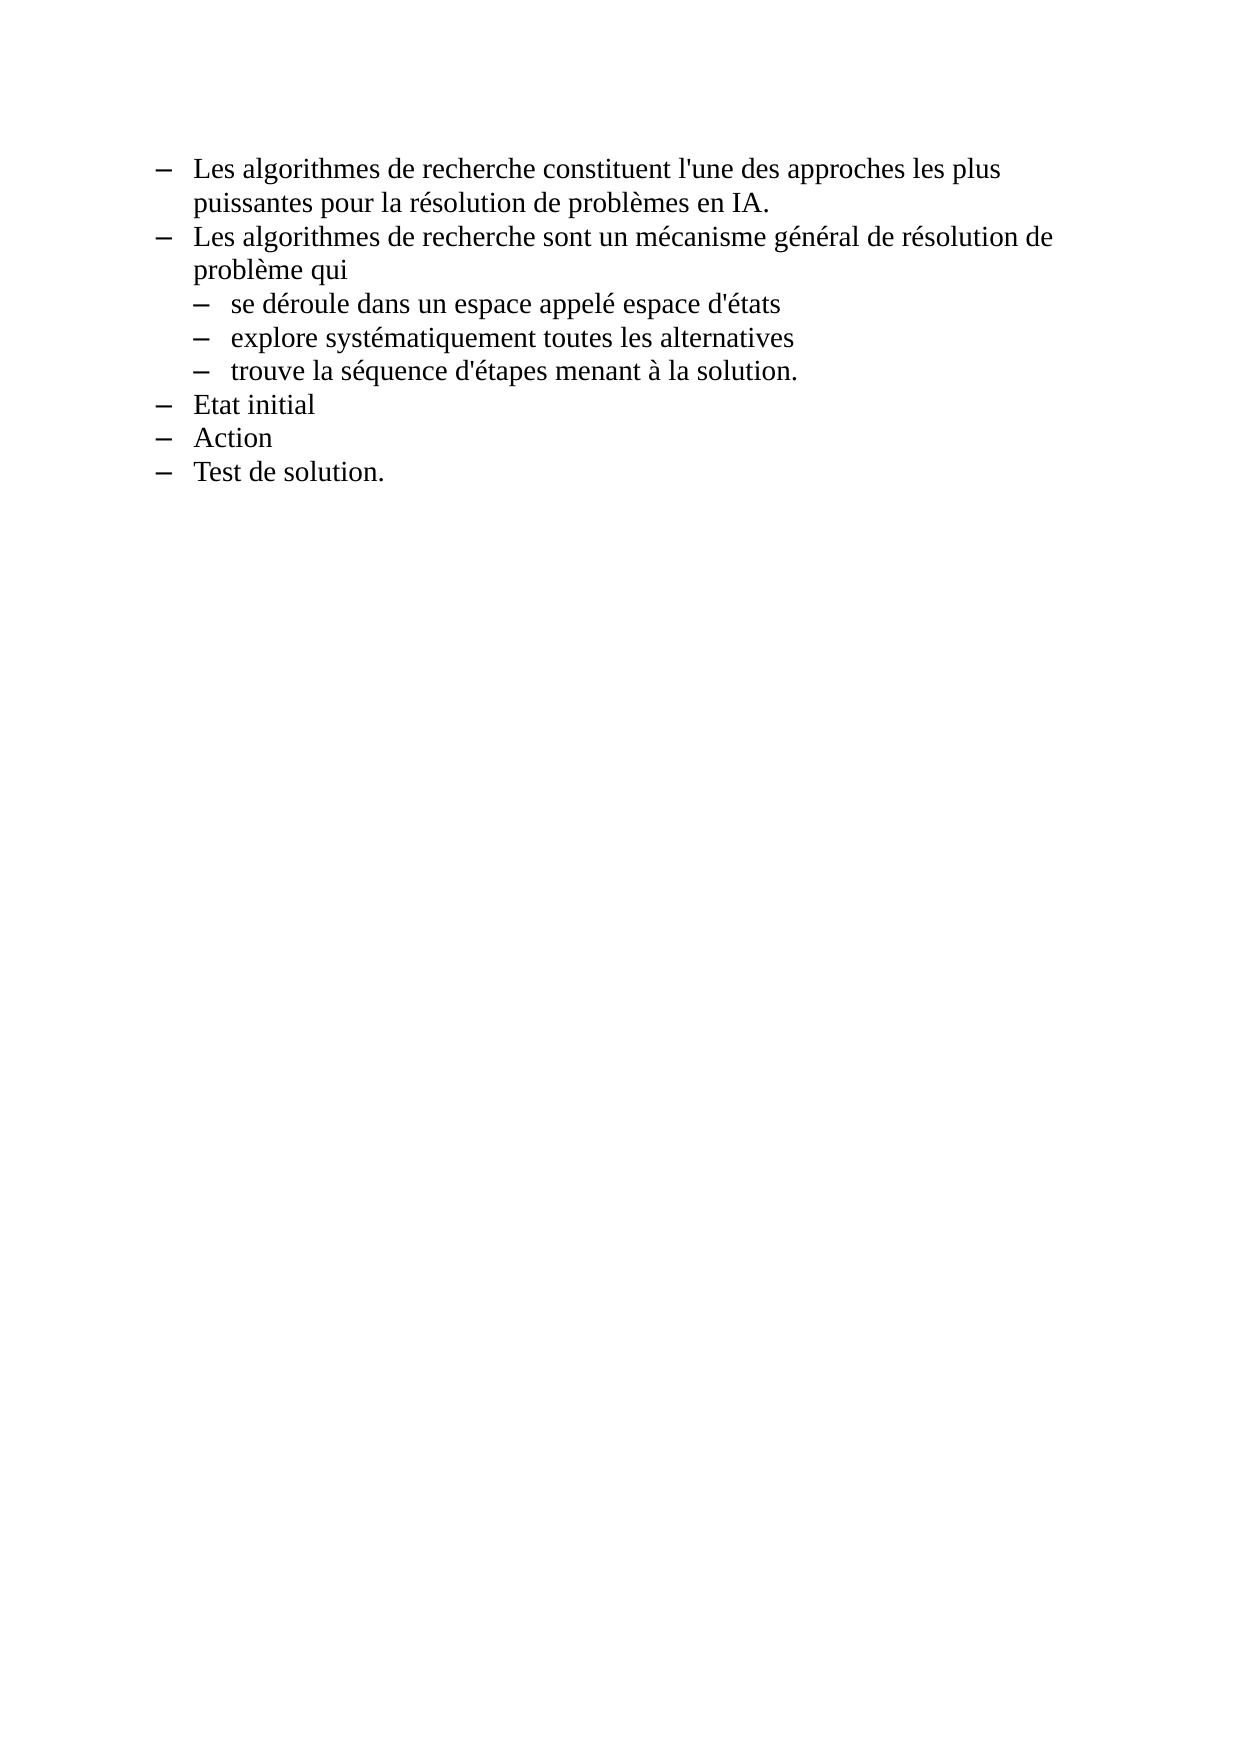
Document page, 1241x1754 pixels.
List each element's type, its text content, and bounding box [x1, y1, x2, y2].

list Les algorithmes de recherche constituent l'une des approches les plus puissantes pour la résolution de problèmes en IA. [156, 152, 1122, 219]
list explore systématiquement toutes les alternatives [193, 320, 1122, 353]
list se déroule dans un espace appelé espace d'états [193, 286, 1122, 320]
list Etat initial [156, 387, 1122, 421]
list Les algorithmes de recherche sont un mécanisme général de résolution de problème qui [156, 219, 1122, 286]
list Test de solution. [156, 454, 1122, 488]
list Action [156, 421, 1122, 454]
list trouve la séquence d'étapes menant à la solution. [193, 353, 1122, 387]
